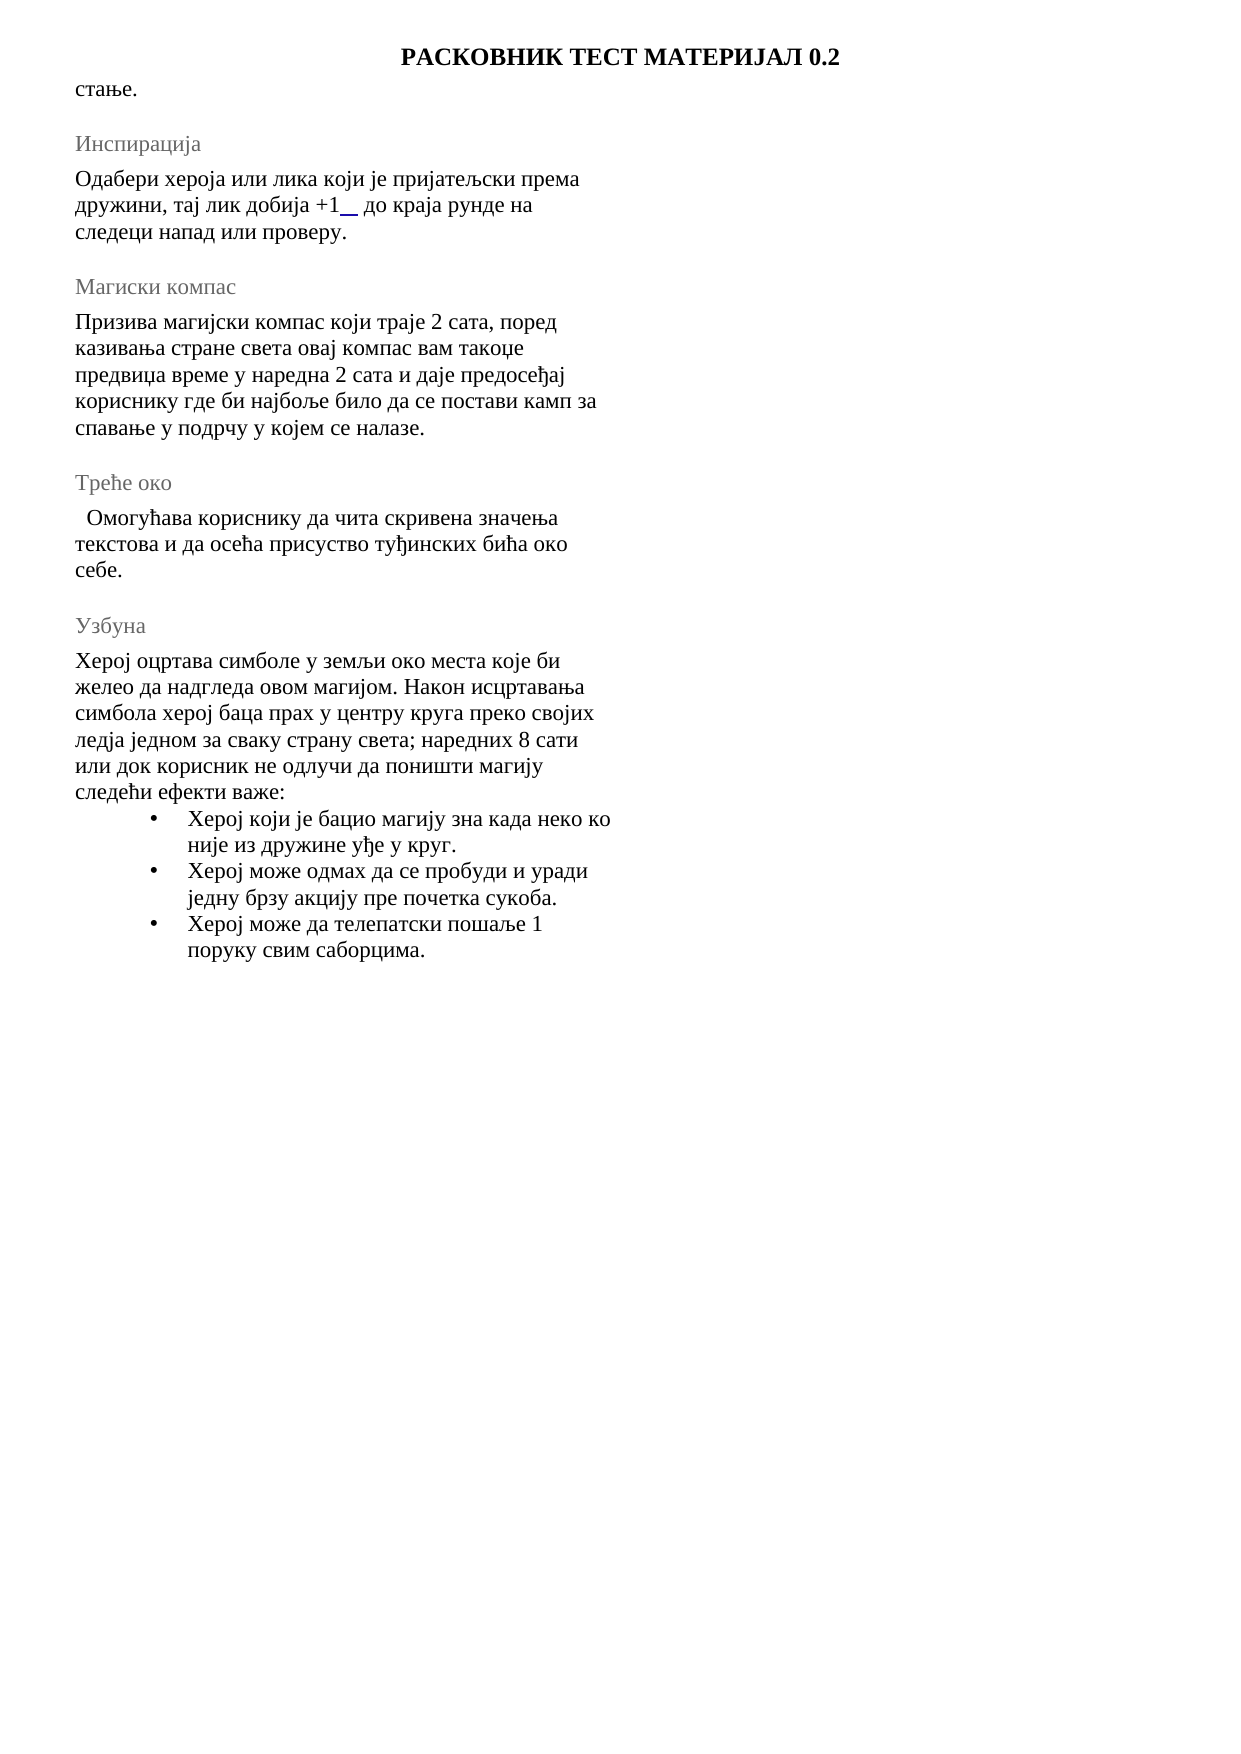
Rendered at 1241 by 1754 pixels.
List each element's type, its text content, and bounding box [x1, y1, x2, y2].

text Омогућава кориснику да чита скривена значења текстова и да осећа присуство туђинских бића око себе. [75, 504, 616, 583]
text стање. [75, 75, 616, 101]
text Призива магијски компас који траје 2 сата, поред казивања стране света овај компас вам такоџе предвиџа време у наредна 2 сата и даје предосеђај кориснику где би најбоље било да се постави камп за спавање у подрчу у којем се налазе. [75, 308, 616, 440]
subtitle Инспирација [75, 131, 616, 157]
text Одабери хероја или лика који је пријатељски према дружини, тај лик добија +1🎲 до краја рунде на следеци напад или проверу. [75, 165, 616, 244]
subtitle Треће око [75, 469, 616, 495]
list Херој може одмах да се пробуди и уради једну брзу акцију пре почетка сукоба. [150, 857, 616, 910]
list Херој који је бацио магију зна када неко ко није из дружине уђе у круг. [150, 805, 616, 857]
list Херој може да телепатски пошаље 1 поруку свим саборцима. [150, 910, 616, 963]
text Херој оцртава симболе у земљи око места које би желео да надгледа овом магијом. Након исцртавања симбола херој баца прах у центру круга преко својих ледја једном за сваку страну света; наредних 8 сати или док корисник не одлучи да поништи магију следећи ефекти важе: [75, 647, 616, 805]
subtitle Магиски компас [75, 273, 616, 300]
subtitle Узбуна [75, 612, 616, 638]
